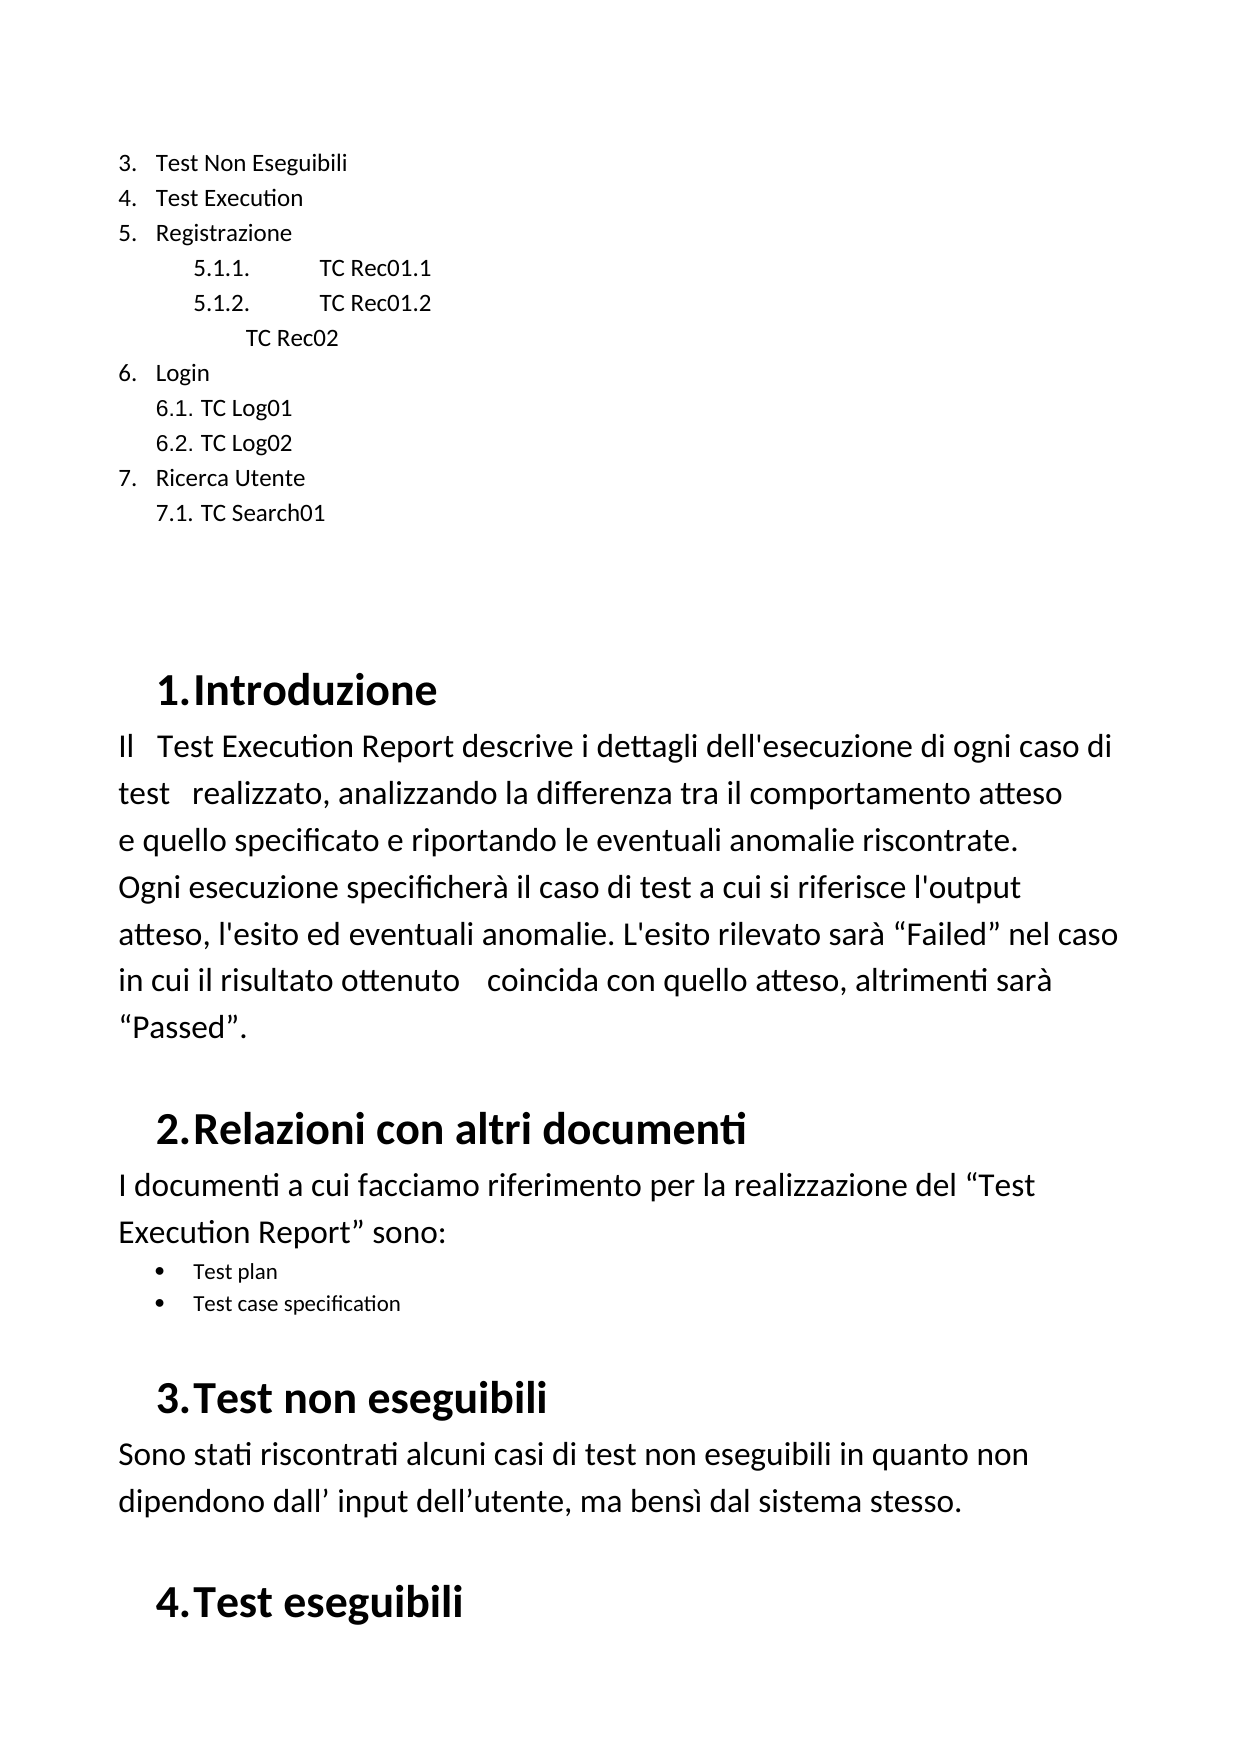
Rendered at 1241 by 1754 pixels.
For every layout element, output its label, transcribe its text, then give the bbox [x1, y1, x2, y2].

list Ricerca Utente [118, 463, 1122, 493]
list TC Log01 [156, 393, 1122, 423]
list Registrazione [118, 218, 1122, 248]
list Introduzione [156, 661, 1122, 717]
list Test case specification [156, 1289, 1122, 1318]
list Test Execution [118, 183, 1122, 213]
list Login [118, 358, 1122, 388]
list Test Non Eseguibili [118, 148, 1122, 178]
list Test eseguibili [156, 1573, 1122, 1629]
list Relazioni con altri documenti [156, 1099, 1122, 1156]
list TC Search01 [156, 498, 1122, 528]
list TC Log02 [156, 428, 1122, 458]
text Sono stati riscontrati alcuni casi di test non eseguibili in quanto non dipendono dall’ input dell’utente, ma bensì dal sistema stesso. [118, 1433, 1122, 1520]
list TC Rec01.1 [193, 253, 1122, 283]
text Ogni esecuzione speciﬁcherà il caso di test a cui si riferisce l'output atteso, l'esito ed eventuali anomalie. L'esito rilevato sarà “Failed” nel caso in cui il risultato ottenuto coincida con quello atteso, altrimenti sarà “Passed”. [118, 866, 1122, 1047]
list TC Rec01.2 TC Rec02 [193, 288, 1122, 353]
list Test non eseguibili [156, 1368, 1122, 1424]
text Il Test Execution Report descrive i dettagli dell'esecuzione di ogni caso di test realizzato, analizzando la diﬀerenza tra il comportamento atteso e quello speciﬁcato e riportando le eventuali anomalie riscontrate. [118, 725, 1122, 860]
list Test plan [156, 1257, 1122, 1285]
text I documenti a cui facciamo riferimento per la realizzazione del “Test Execution Report” sono: [118, 1164, 1122, 1251]
